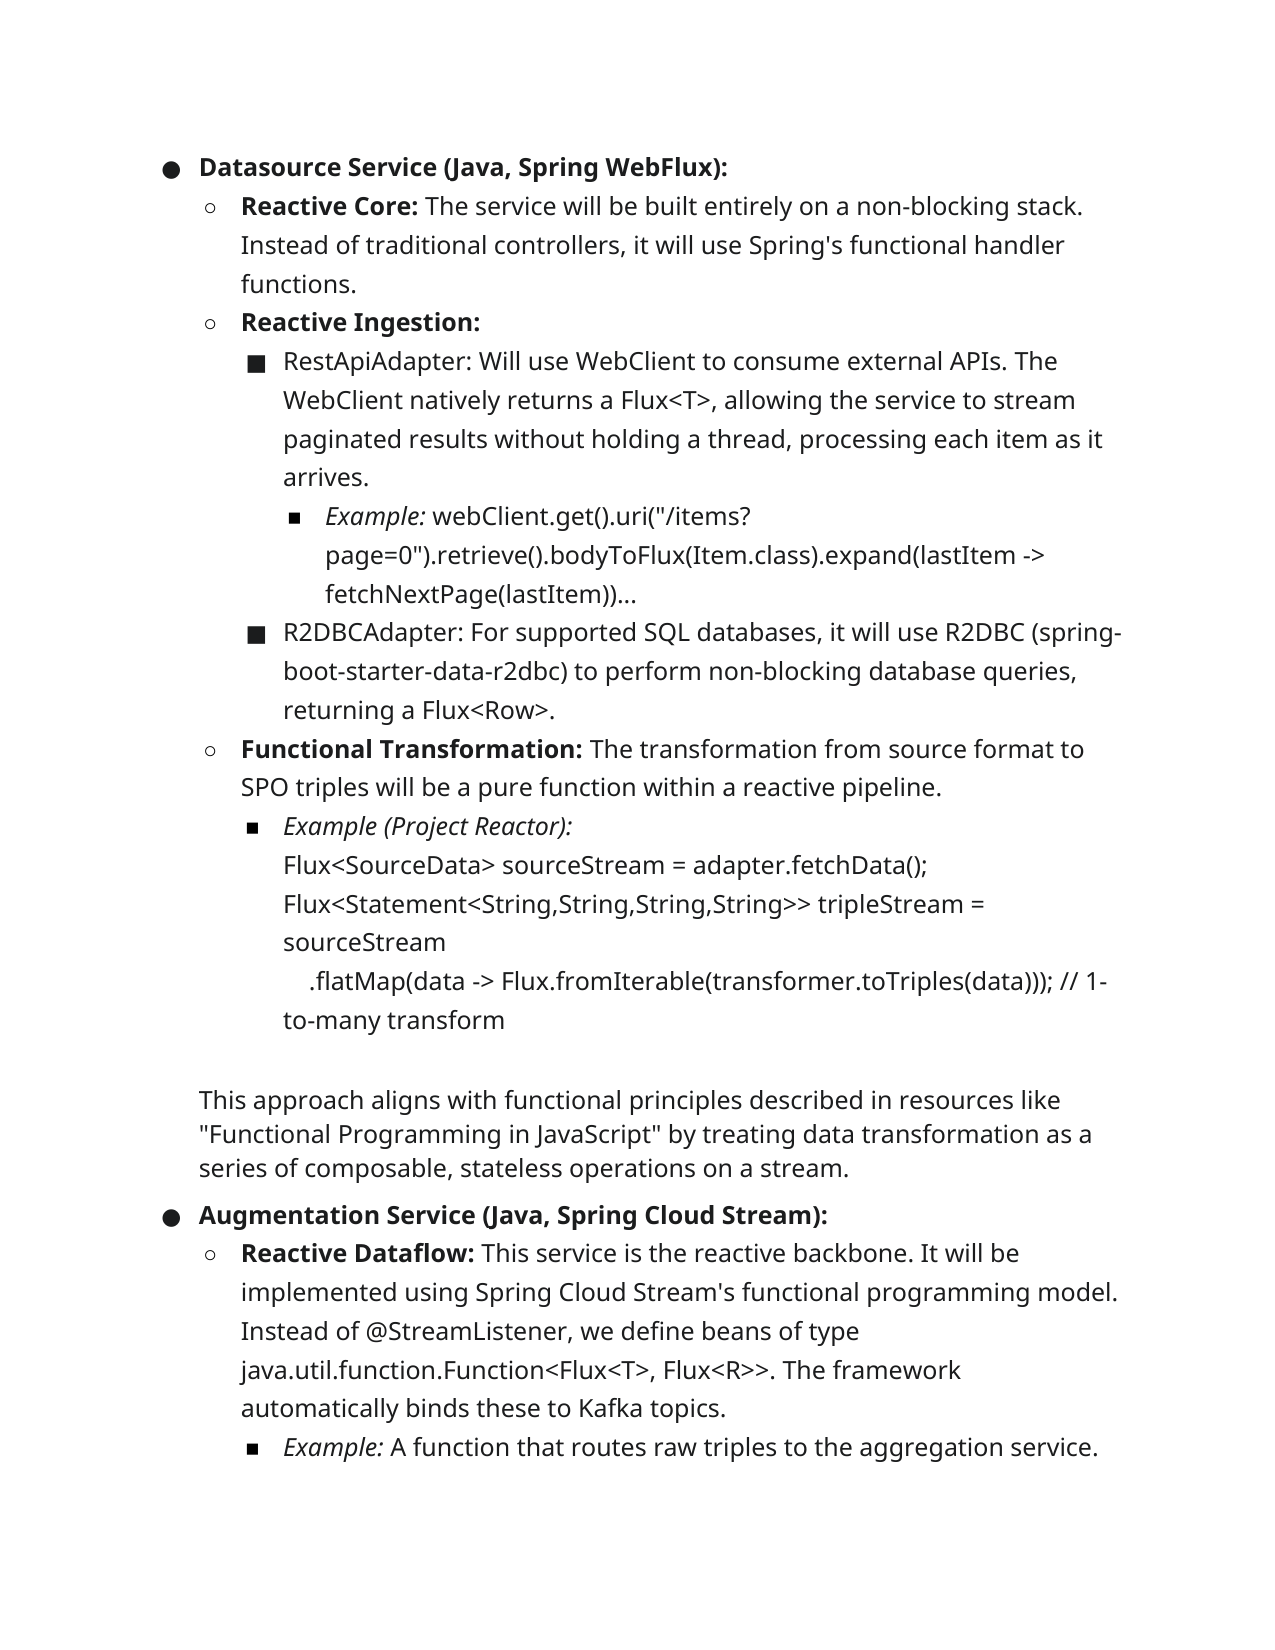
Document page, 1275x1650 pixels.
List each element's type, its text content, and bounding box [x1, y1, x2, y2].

list RestApiAdapter: Will use WebClient to consume external APIs. The WebClient natively returns a Flux<T>, allowing the service to stream paginated results without holding a thread, processing each item as it arrives. [245, 344, 1125, 494]
list Augmentation Service (Java, Spring Cloud Stream): [161, 1197, 1125, 1231]
list Example: A function that routes raw triples to the aggregation service. [245, 1430, 1125, 1464]
list Reactive Ingestion: [203, 305, 1125, 339]
list Reactive Dataflow: This service is the reactive backbone. It will be implemented using Spring Cloud Stream's functional programming model. Instead of @StreamListener, we define beans of type java.util.function.Function<Flux<T>, Flux<R>>. The framework automatically binds these to Kafka topics. [203, 1236, 1125, 1425]
list Functional Transformation: The transformation from source format to SPO triples will be a pure function within a reactive pipeline. [203, 731, 1125, 804]
text This approach aligns with functional principles described in resources like "Functional Programming in JavaScript" by treating data transformation as a series of composable, stateless operations on a stream. [198, 1083, 1125, 1185]
list R2DBCAdapter: For supported SQL databases, it will use R2DBC (spring-boot-starter-data-r2dbc) to perform non-blocking database queries, returning a Flux<Row>. [245, 615, 1125, 727]
list Example (Project Reactor): Flux<SourceData> sourceStream = adapter.fetchData(); Flux<Statement<String,String,String,String>> tripleStream = sourceStream .flatMap(data -> Flux.fromIterable(transformer.toTriples(data))); // 1-to-many transform [245, 809, 1125, 1067]
list Example: webClient.get().uri("/items?page=0").retrieve().bodyToFlux(Item.class).expand(lastItem -> fetchNextPage(lastItem))... [287, 499, 1125, 610]
list Datasource Service (Java, Spring WebFlux): [161, 150, 1125, 184]
list Reactive Core: The service will be built entirely on a non-blocking stack. Instead of traditional controllers, it will use Spring's functional handler functions. [203, 189, 1125, 300]
